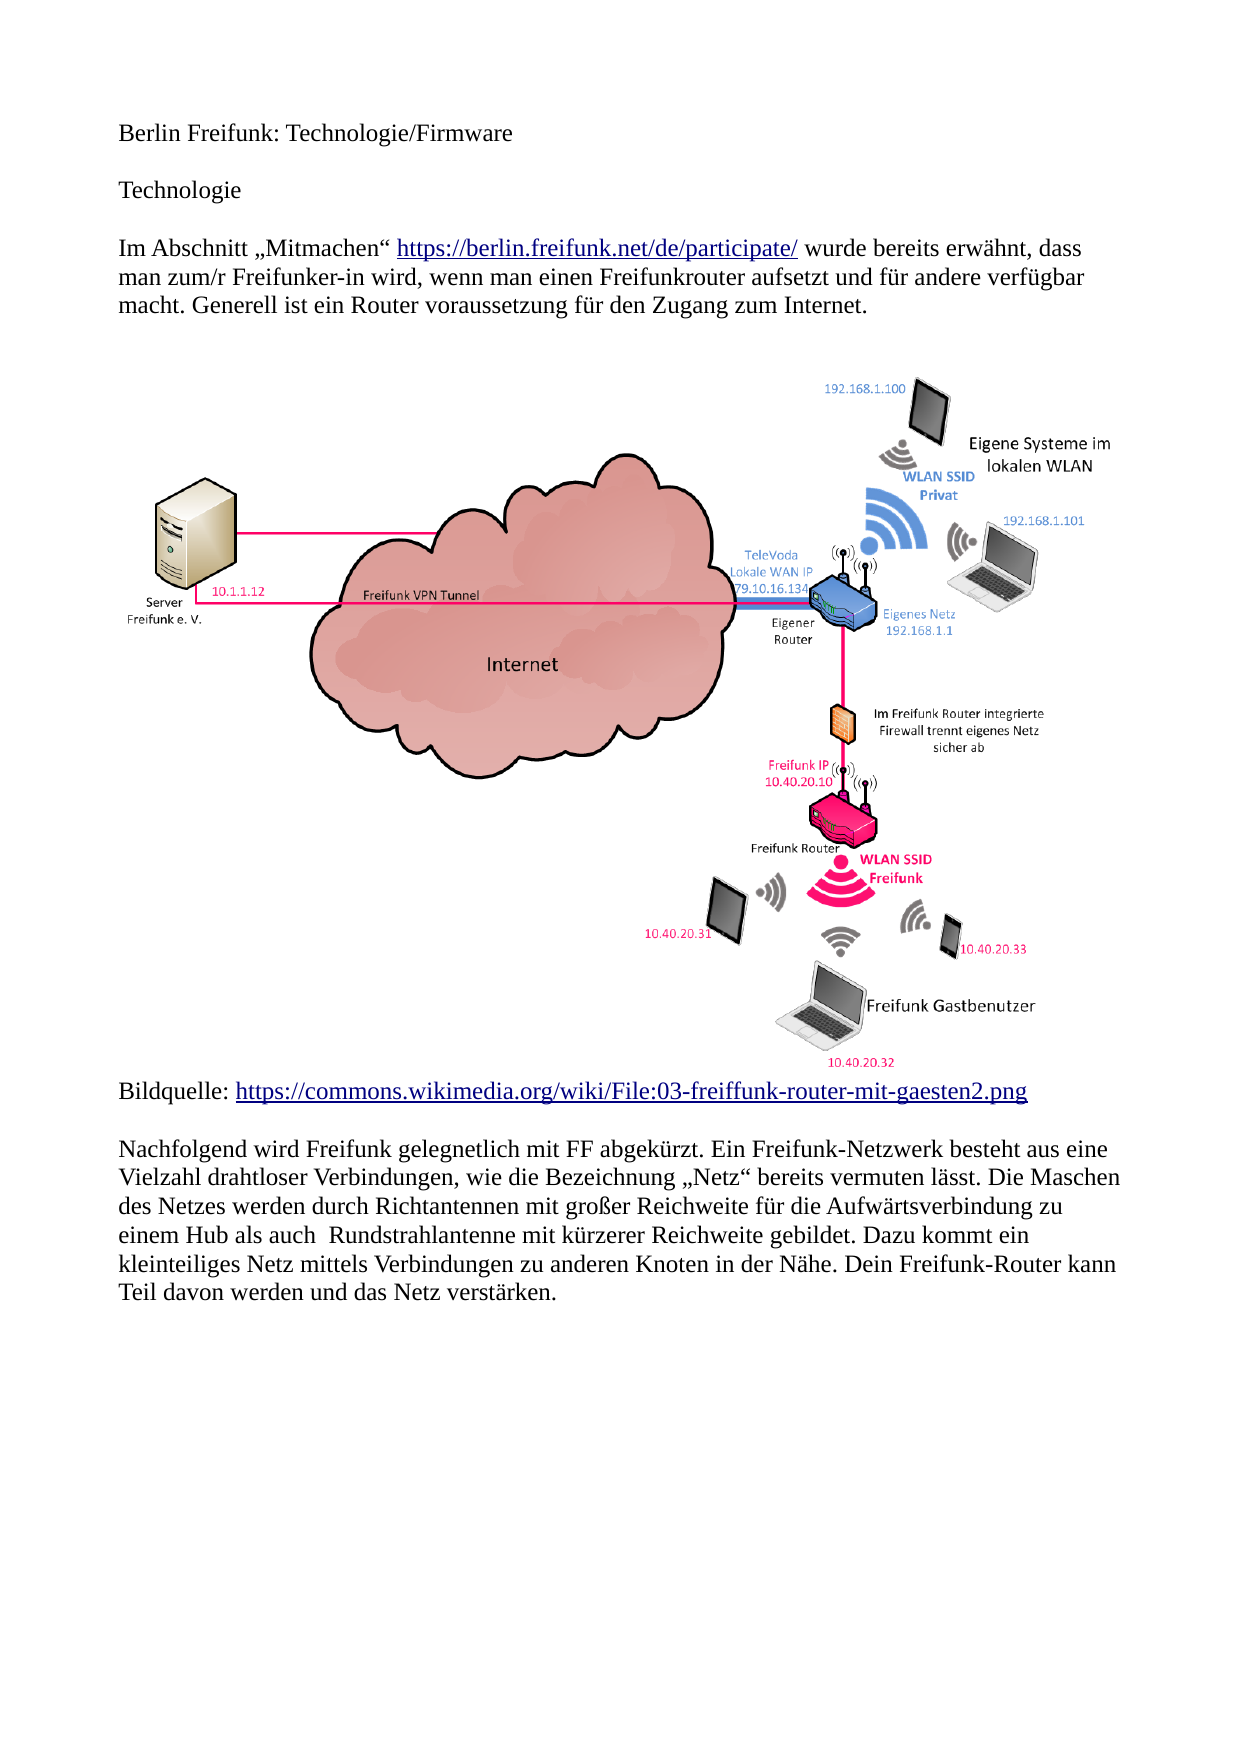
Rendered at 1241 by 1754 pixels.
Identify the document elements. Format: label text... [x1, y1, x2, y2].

text Berlin Freifunk: Technologie/Firmware [118, 118, 1122, 147]
text Nachfolgend wird Freifunk gelegnetlich mit FF abgekürzt. Ein Freifunk-Netzwerk besteht aus eine Vielzahl drahtloser Verbindungen, wie die Bezeichnung „Netz“ bereits vermuten lässt. Die Maschen des Netzes werden durch Richtantennen mit großer Reichweite für die Aufwärtsverbindung zu einem Hub als auch Rundstrahlantenne mit kürzerer Reichweite gebildet. Dazu kommt ein kleinteiliges Netz mittels Verbindungen zu anderen Knoten in der Nähe. Dein Freifunk-Router kann Teil davon werden und das Netz verstärken. [118, 1134, 1122, 1306]
text Bildquelle: https://commons.wikimedia.org/wiki/File:03-freiffunk-router-mit-gaesten2.png [118, 1077, 1122, 1105]
text Im Abschnitt „Mitmachen“ https://berlin.freifunk.net/de/participate/ wurde bereits erwähnt, dass man zum/r Freifunker-in wird, wenn man einen Freifunkrouter aufsetzt und für andere verfügbar macht. Generell ist ein Router voraussetzung für den Zugang zum Internet. [118, 233, 1122, 319]
picture [118, 376, 1123, 1077]
text Technologie [118, 176, 1122, 204]
